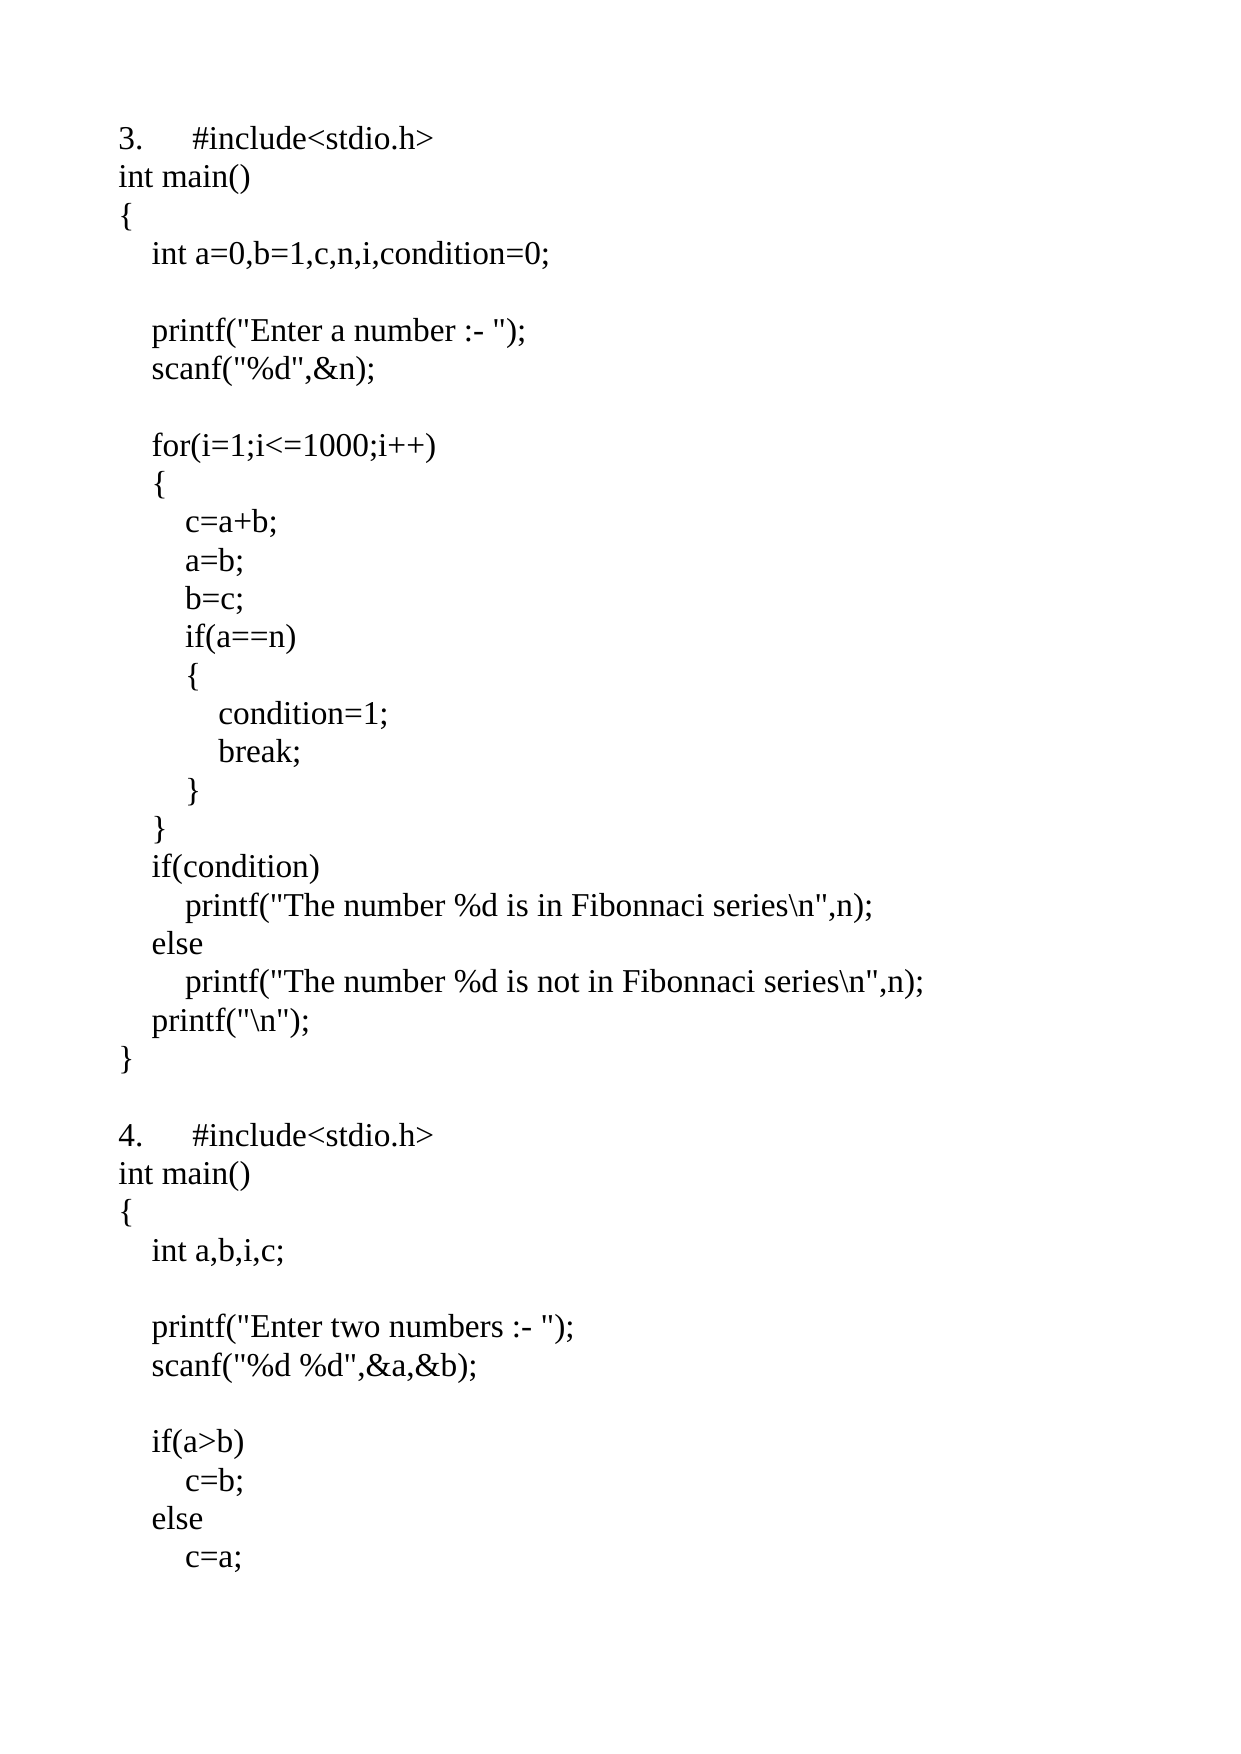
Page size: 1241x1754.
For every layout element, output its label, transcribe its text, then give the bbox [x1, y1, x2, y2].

text int main() [118, 1153, 1122, 1191]
text else [118, 1498, 1122, 1536]
text a=b; [118, 540, 1122, 578]
text { [118, 655, 1122, 693]
text { [118, 195, 1122, 233]
text if(a>b) [118, 1421, 1122, 1460]
text printf("Enter two numbers :- "); [118, 1306, 1122, 1345]
text c=a; [118, 1536, 1122, 1575]
text condition=1; [118, 693, 1122, 731]
text c=a+b; [118, 501, 1122, 540]
text printf("The number %d is in Fibonnaci series\n",n); [118, 885, 1122, 923]
text 3. #include<stdio.h> [118, 118, 1122, 156]
text } [118, 770, 1122, 808]
text printf("The number %d is not in Fibonnaci series\n",n); [118, 961, 1122, 1000]
text c=b; [118, 1460, 1122, 1498]
text } [118, 1038, 1122, 1076]
text scanf("%d %d",&a,&b); [118, 1345, 1122, 1383]
text 4. #include<stdio.h> [118, 1115, 1122, 1153]
text } [118, 808, 1122, 846]
text break; [118, 731, 1122, 770]
text if(condition) [118, 846, 1122, 885]
text else [118, 923, 1122, 961]
text { [118, 1191, 1122, 1230]
text printf("Enter a number :- "); [118, 310, 1122, 348]
text if(a==n) [118, 616, 1122, 655]
text for(i=1;i<=1000;i++) [118, 425, 1122, 463]
text int a,b,i,c; [118, 1230, 1122, 1268]
text b=c; [118, 578, 1122, 616]
text int a=0,b=1,c,n,i,condition=0; [118, 233, 1122, 271]
text printf("\n"); [118, 1000, 1122, 1038]
text scanf("%d",&n); [118, 348, 1122, 386]
text int main() [118, 156, 1122, 195]
text { [118, 463, 1122, 501]
